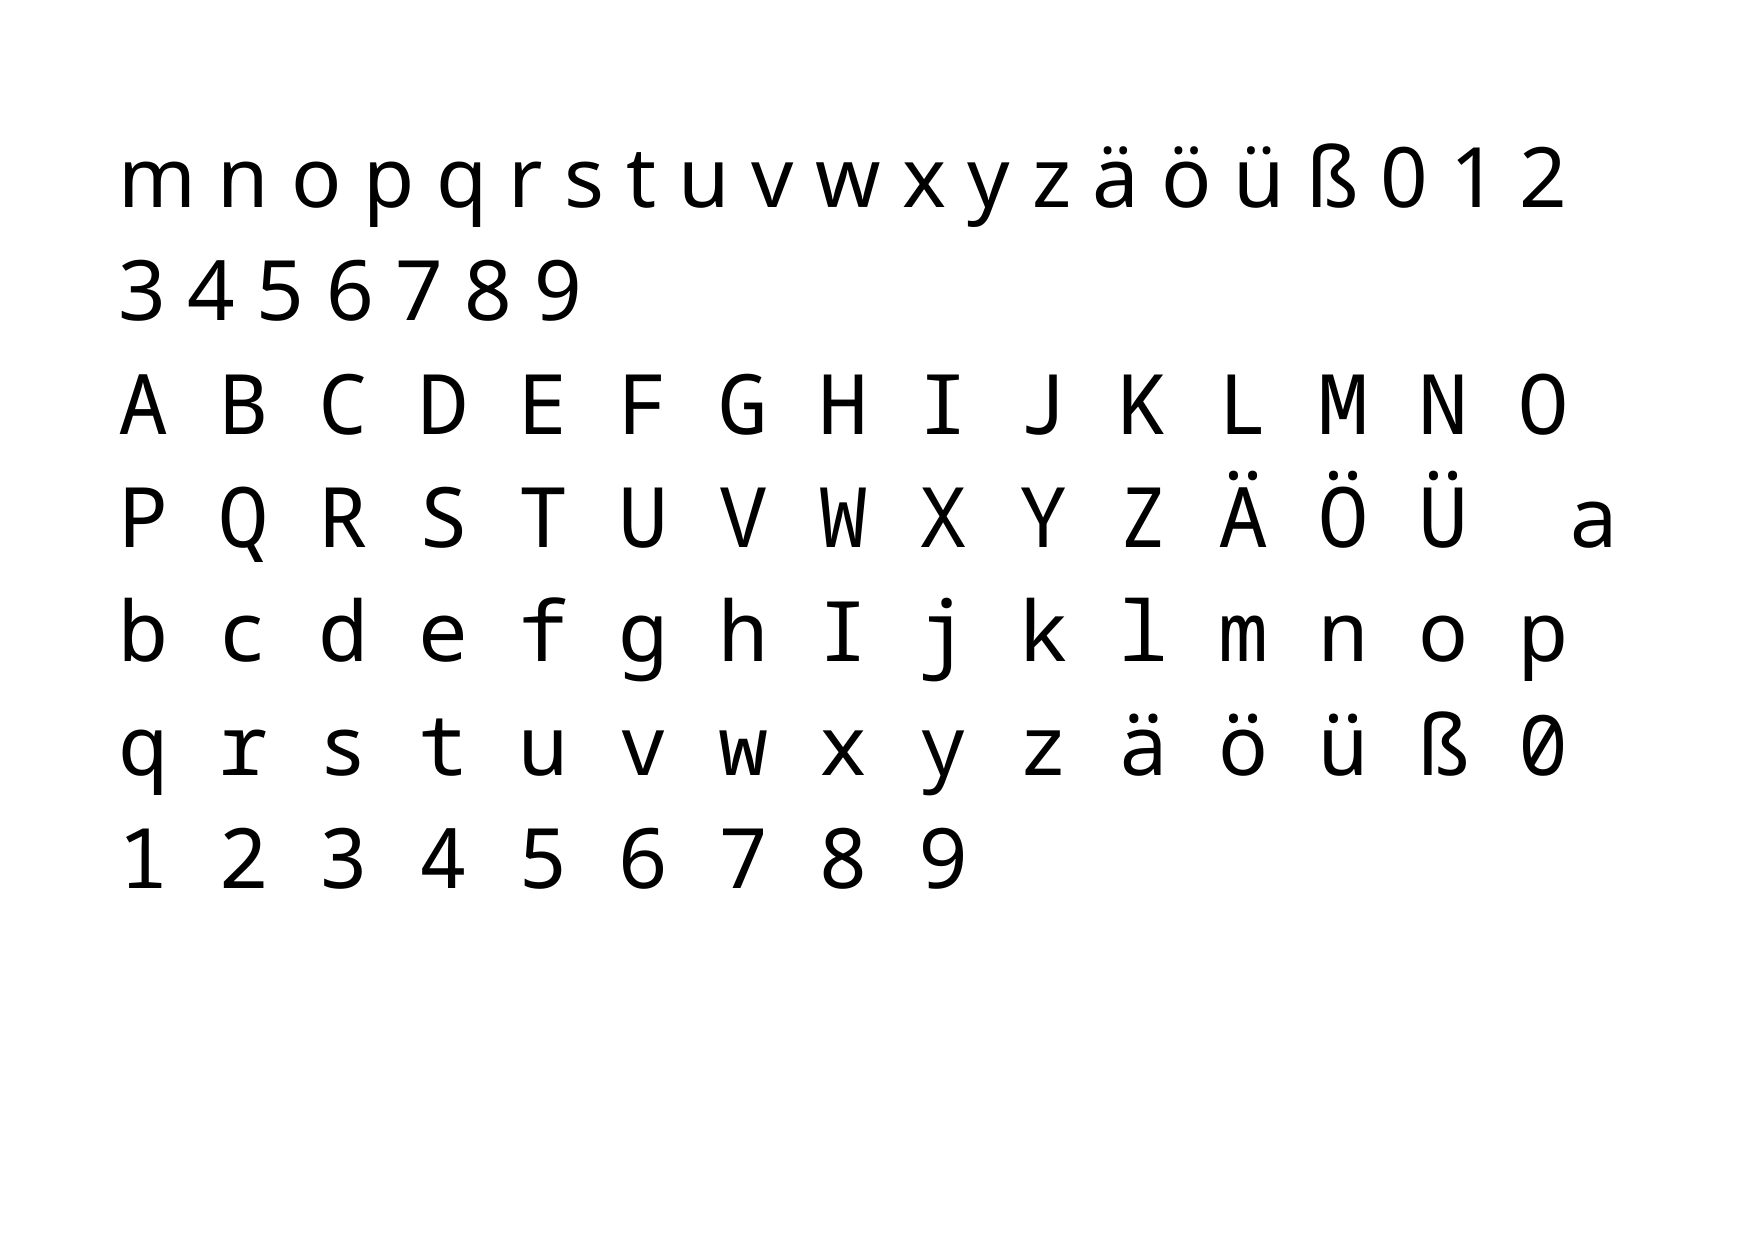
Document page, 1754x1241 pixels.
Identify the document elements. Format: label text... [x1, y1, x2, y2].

text m n o p q r s t u v w x y z ä ö ü ß 0 1 2 3 4 5 6 7 8 9 [118, 118, 1635, 345]
text A B C D E F G H I J K L M N O P Q R S T U V W X Y Z Ä Ö Ü a b c d e f g h I j k l m n o p q r s t u v w x y z ä ö ü ß 0 1 2 3 4 5 6 7 8 9 [118, 345, 1635, 913]
